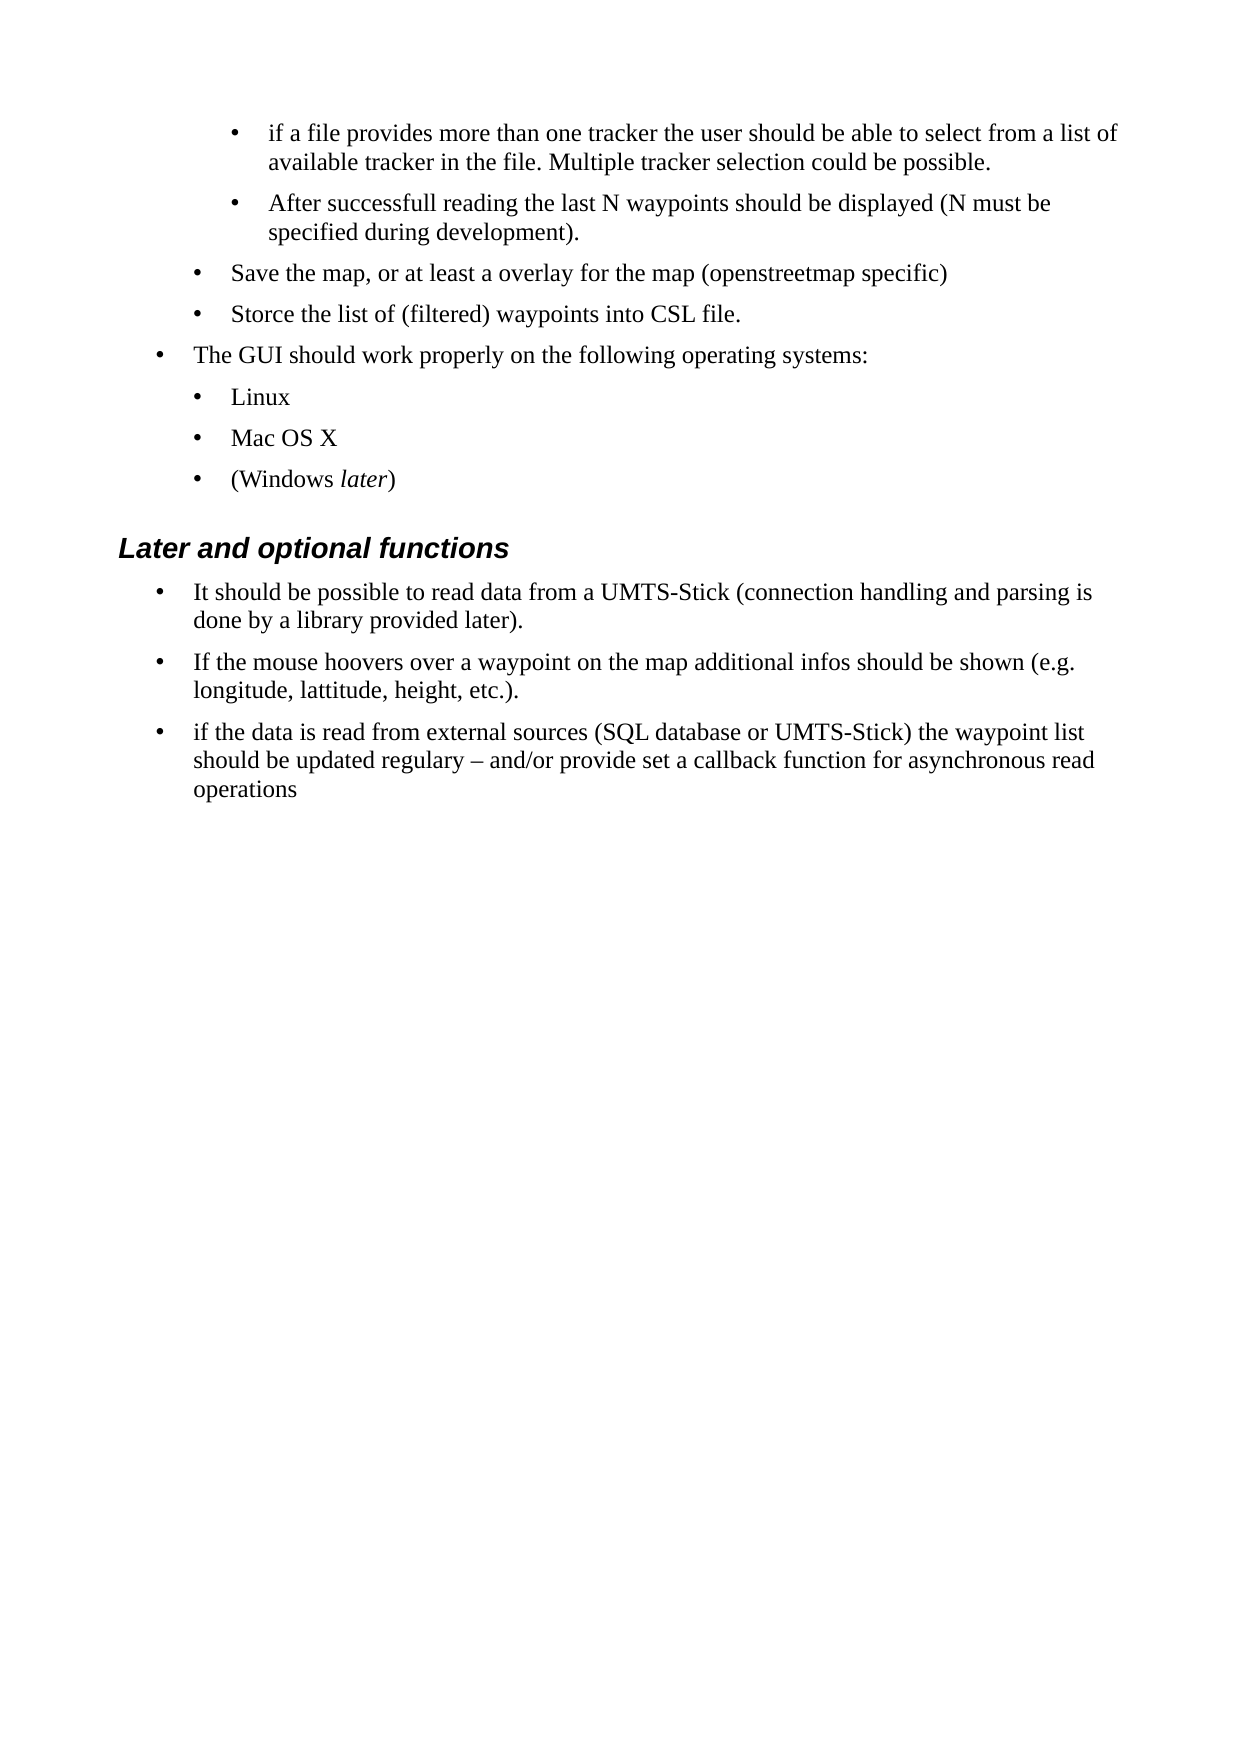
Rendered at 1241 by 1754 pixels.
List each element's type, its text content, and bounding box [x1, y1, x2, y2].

list Mac OS X [193, 423, 1122, 452]
list if a file provides more than one tracker the user should be able to select from a list of available tracker in the file. Multiple tracker selection could be possible. [231, 118, 1122, 176]
list If the mouse hoovers over a waypoint on the map additional infos should be shown (e.g. longitude, lattitude, height, etc.). [156, 647, 1122, 704]
list The GUI should work properly on the following operating systems: [156, 341, 1122, 369]
list After successfull reading the last N waypoints should be displayed (N must be specified during development). [231, 188, 1122, 246]
list if the data is read from external sources (SQL database or UMTS-Stick) the waypoint list should be updated regulary – and/or provide set a callback function for asynchronous read operations [156, 717, 1122, 803]
list Linux [193, 382, 1122, 411]
list It should be possible to read data from a UMTS-Stick (connection handling and parsing is done by a library provided later). [156, 577, 1122, 634]
list Save the map, or at least a overlay for the map (openstreetmap specific) [193, 258, 1122, 287]
list (Windows later) [193, 464, 1122, 493]
subtitle Later and optional functions [118, 531, 1122, 564]
list Storce the list of (filtered) waypoints into CSL file. [193, 299, 1122, 328]
